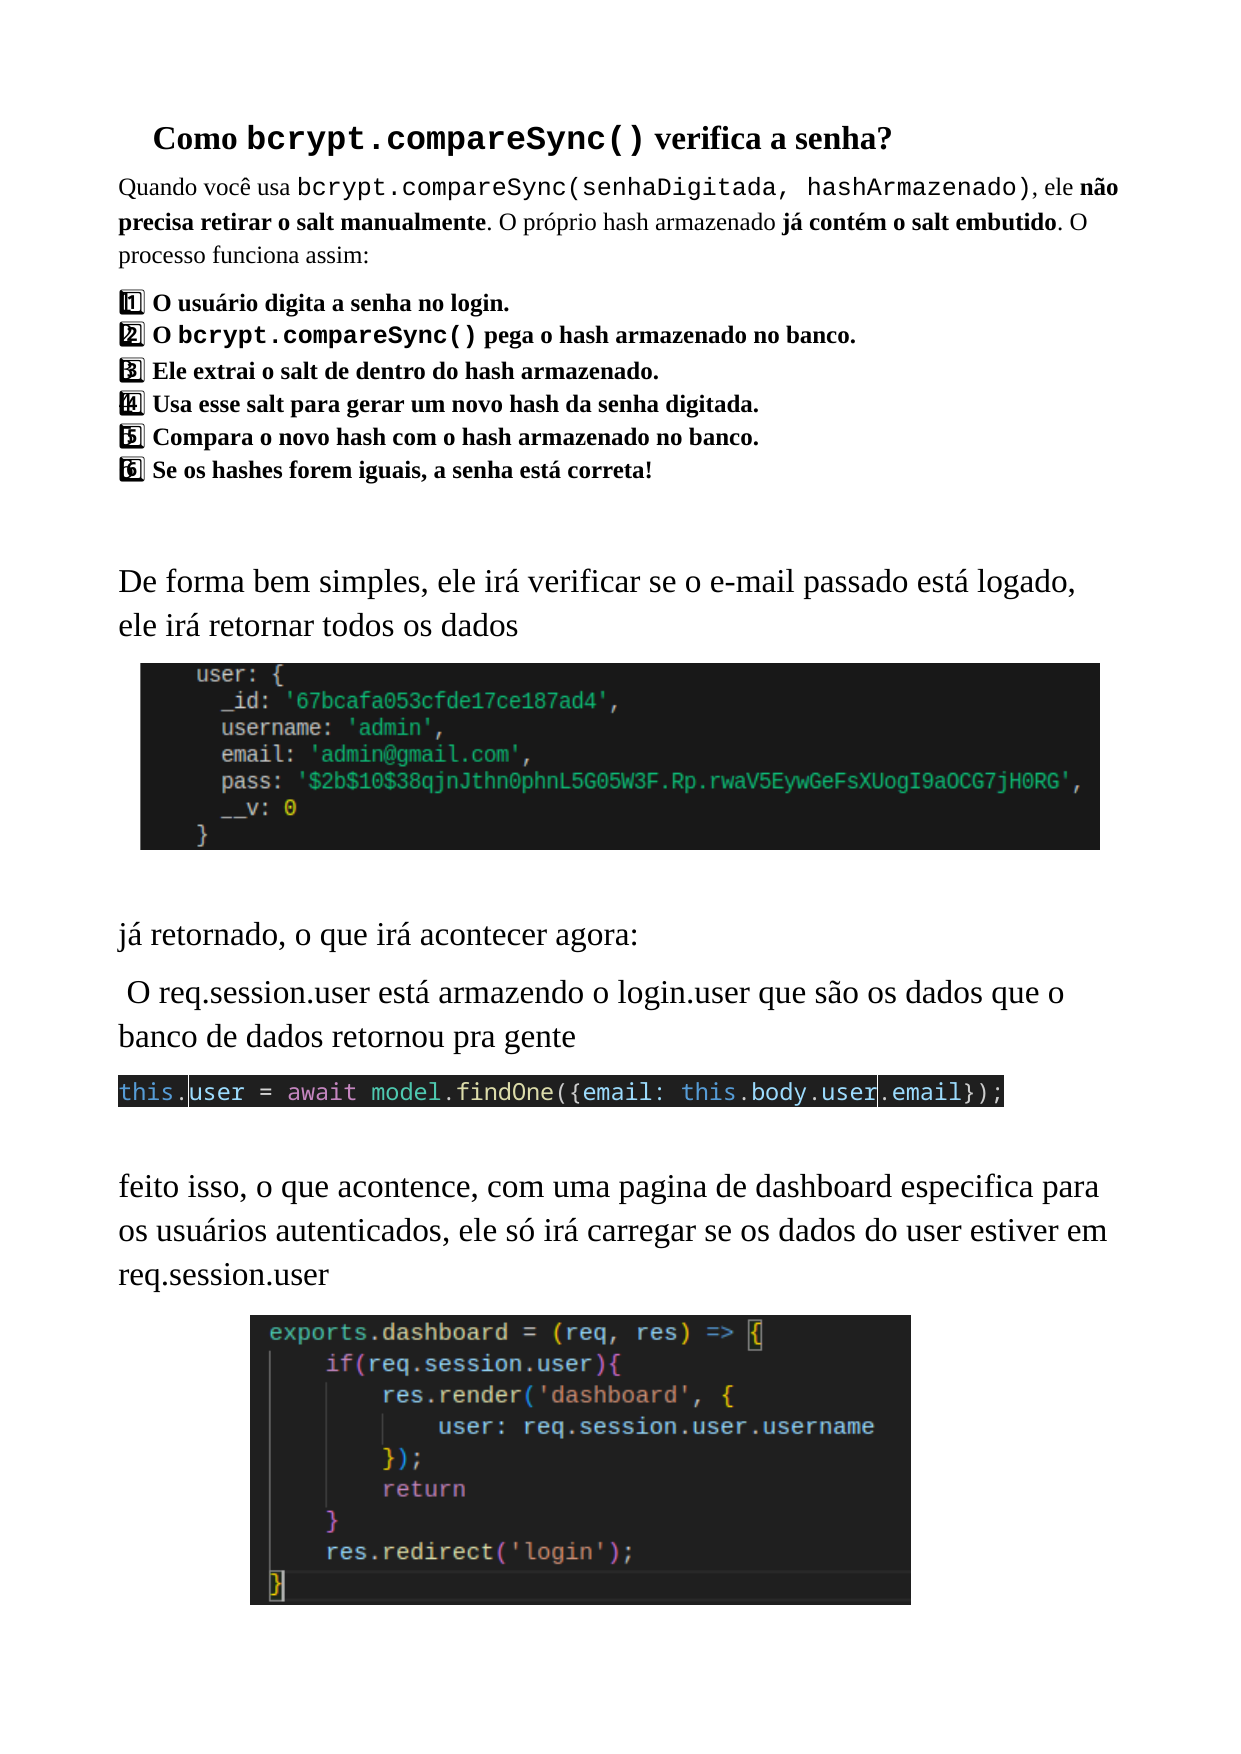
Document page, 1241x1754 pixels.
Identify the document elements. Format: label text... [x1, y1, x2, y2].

text De forma bem simples, ele irá verificar se o e-mail passado está logado, ele irá retornar todos os dados [118, 561, 1122, 643]
text já retornado, o que irá acontecer agora: [118, 914, 1122, 952]
text this.user = await model.findOne({email: this.body.user.email}); [118, 1075, 1122, 1107]
picture [140, 663, 1100, 850]
picture [250, 1315, 911, 1605]
text feito isso, o que acontence, com uma pagina de dashboard especifica para os usuários autenticados, ele só irá carregar se os dados do user estiver em req.session.user [118, 1166, 1122, 1292]
text Quando você usa bcrypt.compareSync(senhaDigitada, hashArmazenado), ele não precisa retirar o salt manualmente. O próprio hash armazenado já contém o salt embutido. O processo funciona assim: [118, 172, 1122, 269]
text O req.session.user está armazendo o login.user que são os dados que o banco de dados retornou pra gente [118, 973, 1122, 1055]
subtitle 📌 Como bcrypt.compareSync() verifica a senha? [118, 118, 1122, 159]
text 1️⃣ O usuário digita a senha no login. 2️⃣ O bcrypt.compareSync() pega o hash armazenado no banco. 3️⃣ Ele extrai o salt de dentro do hash armazenado. 4️⃣ Usa esse salt para gerar um novo hash da senha digitada. 5️⃣ Compara o novo hash com o hash armazenado no banco. 6️⃣ Se os hashes forem iguais, a senha está correta! ✅ [118, 288, 1122, 483]
